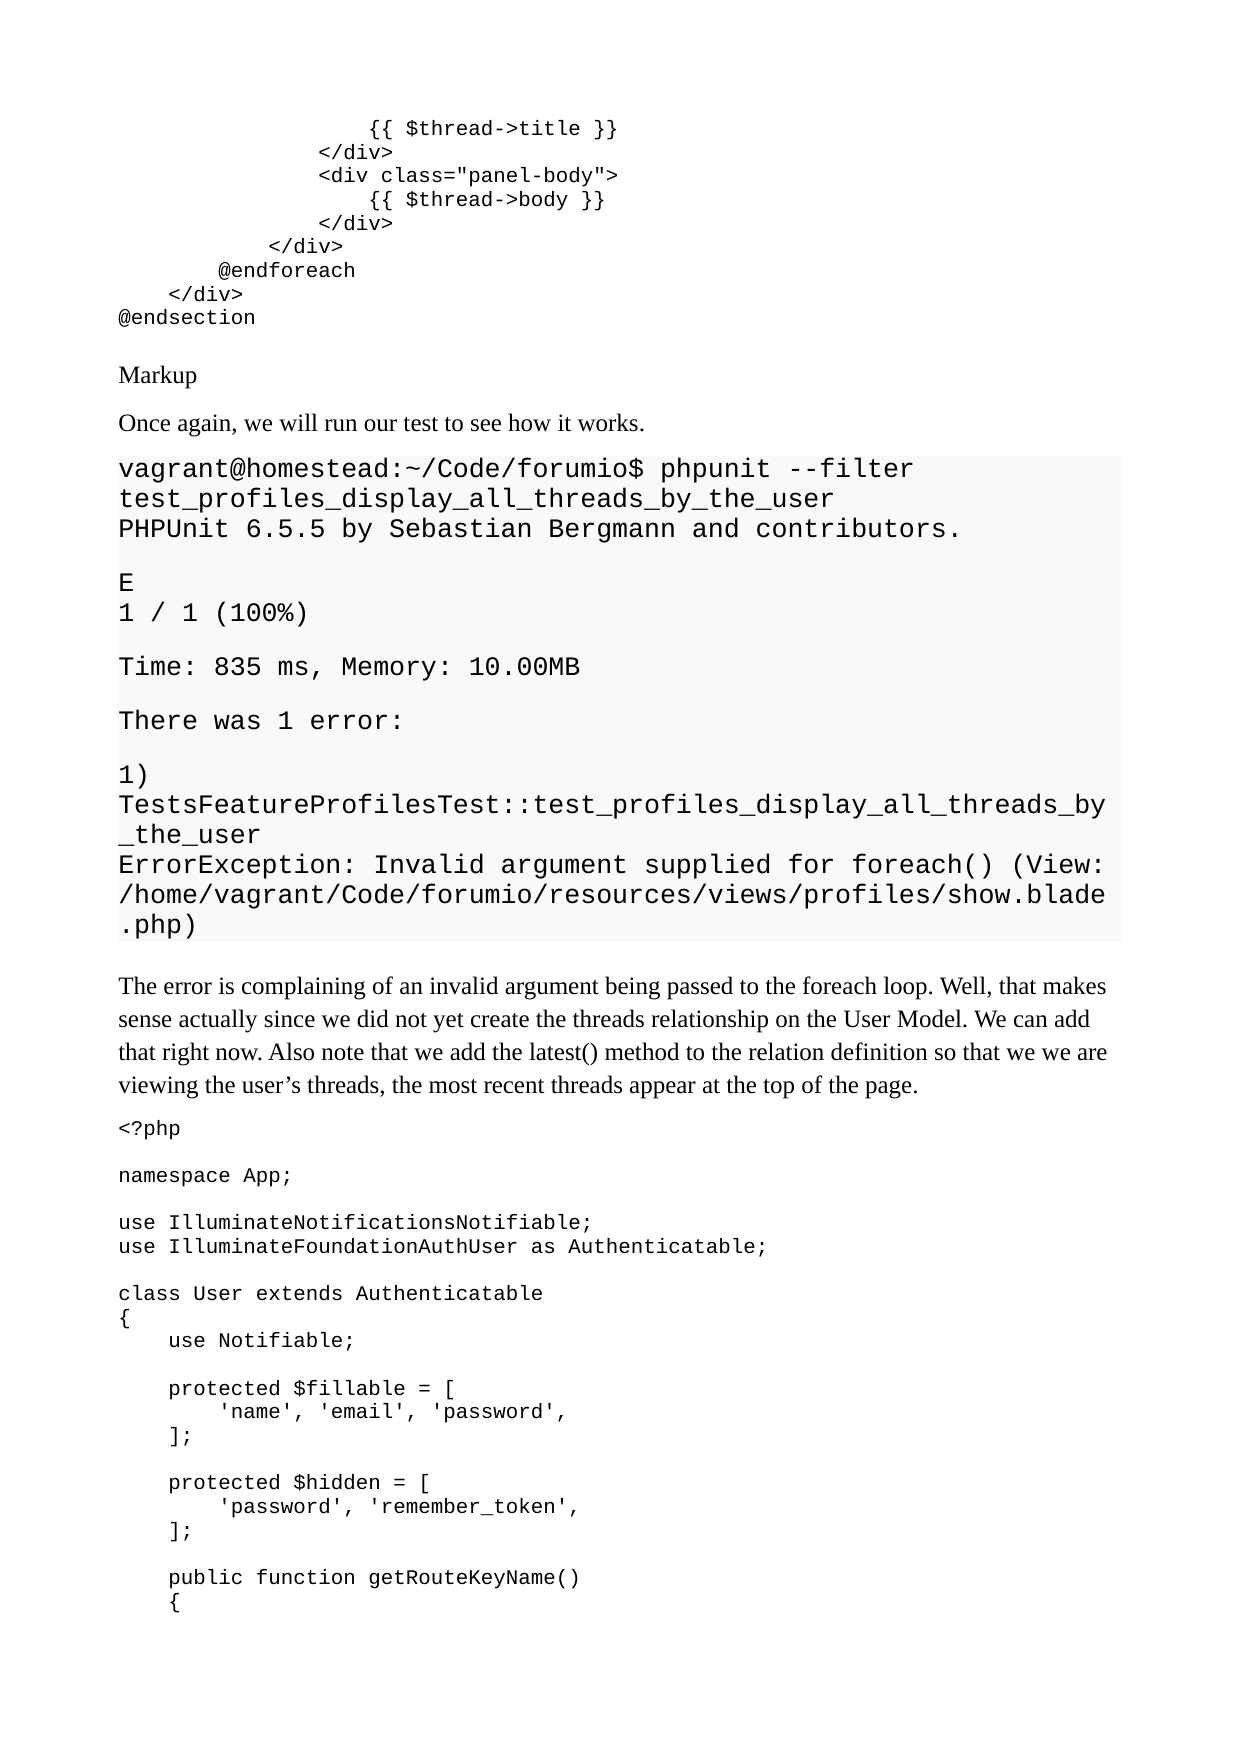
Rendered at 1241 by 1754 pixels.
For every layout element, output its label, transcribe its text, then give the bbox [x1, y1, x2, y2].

text Once again, we will run our test to see how it works. [118, 408, 1122, 437]
text class User extends Authenticatable [118, 1283, 1122, 1307]
text Time: 835 ms, Memory: 10.00MB [118, 653, 1122, 683]
text use IlluminateFoundationAuthUser as Authenticatable; [118, 1236, 1122, 1259]
text PHPUnit 6.5.5 by Sebastian Bergmann and contributors. [118, 516, 1122, 546]
text <div class="panel-body"> [118, 165, 1122, 189]
text { [118, 1591, 1122, 1614]
text protected $fillable = [ [118, 1378, 1122, 1401]
text 'name', 'email', 'password', [118, 1401, 1122, 1425]
text 'password', 'remember_token', [118, 1496, 1122, 1520]
text use Notifiable; [118, 1331, 1122, 1354]
text There was 1 error: [118, 707, 1122, 737]
text vagrant@homestead:~/Code/forumio$ phpunit --filter test_profiles_display_all_threads_by_the_user [118, 456, 1122, 516]
text </div> [118, 142, 1122, 165]
text 1) TestsFeatureProfilesTest::test_profiles_display_all_threads_by_the_user [118, 761, 1122, 851]
text ]; [118, 1425, 1122, 1449]
text ]; [118, 1520, 1122, 1543]
text {{ $thread->title }} [118, 118, 1122, 142]
text @endsection [118, 307, 1122, 331]
text The error is complaining of an invalid argument being passed to the foreach loop. Well, that makes sense actually since we did not yet create the threads relationship on the User Model. We can add that right now. Also note that we add the latest() method to the relation definition so that we we are viewing the user’s threads, the most recent threads appear at the top of the page. [118, 971, 1122, 1099]
text </div> [118, 213, 1122, 236]
text ErrorException: Invalid argument supplied for foreach() (View: /home/vagrant/Code/forumio/resources/views/profiles/show.blade.php) [118, 851, 1122, 942]
text </div> [118, 236, 1122, 260]
text {{ $thread->body }} [118, 189, 1122, 213]
text <?php [118, 1118, 1122, 1141]
text protected $hidden = [ [118, 1472, 1122, 1496]
text public function getRouteKeyName() [118, 1567, 1122, 1591]
text </div> [118, 284, 1122, 307]
text use IlluminateNotificationsNotifiable; [118, 1212, 1122, 1236]
text E 1 / 1 (100%) [118, 569, 1122, 630]
text @endforeach [118, 260, 1122, 284]
text { [118, 1307, 1122, 1331]
text Markup [118, 360, 1122, 389]
text namespace App; [118, 1165, 1122, 1189]
